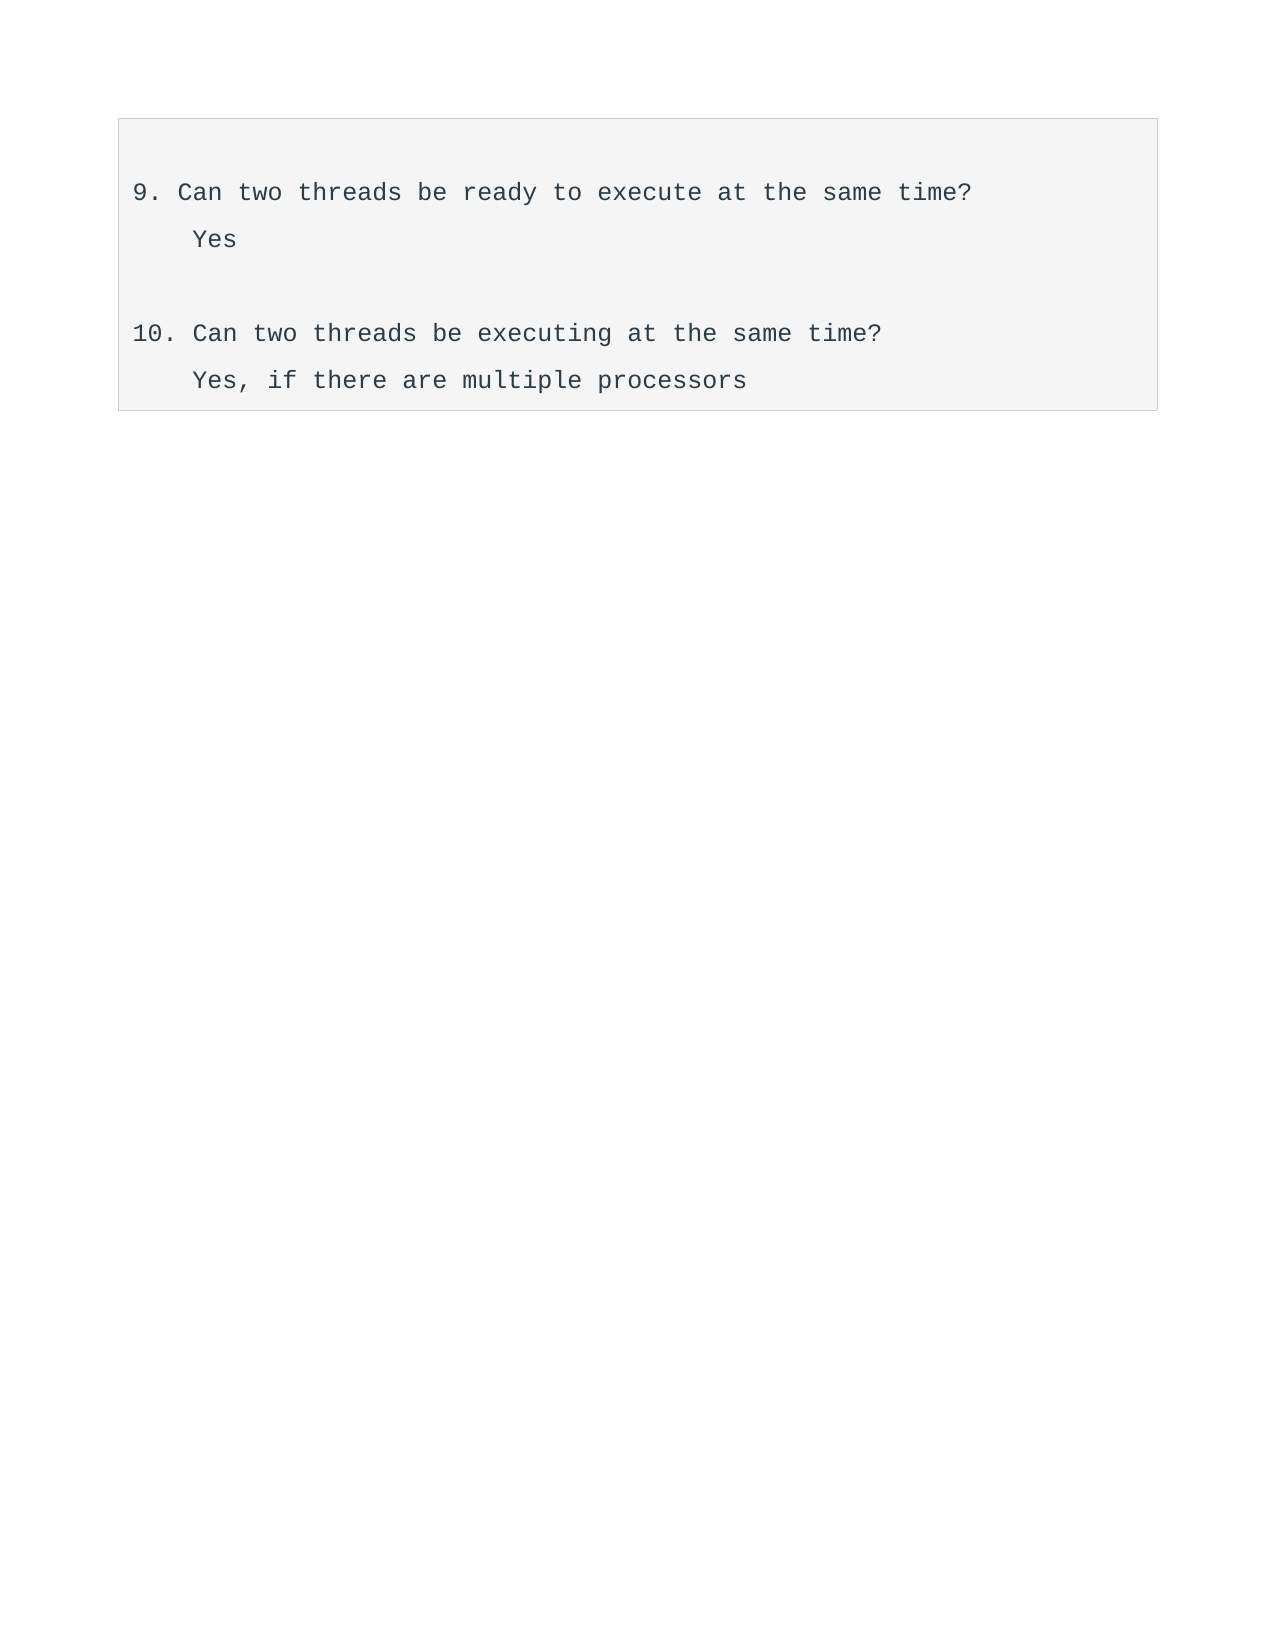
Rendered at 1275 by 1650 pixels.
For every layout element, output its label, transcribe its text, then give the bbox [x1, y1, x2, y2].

text 10. Can two threads be executing at the same time? [119, 306, 1157, 349]
text Yes [119, 212, 1157, 255]
text 9. Can two threads be ready to execute at the same time? [119, 165, 1157, 208]
text Yes, if there are multiple processors [119, 353, 1157, 410]
